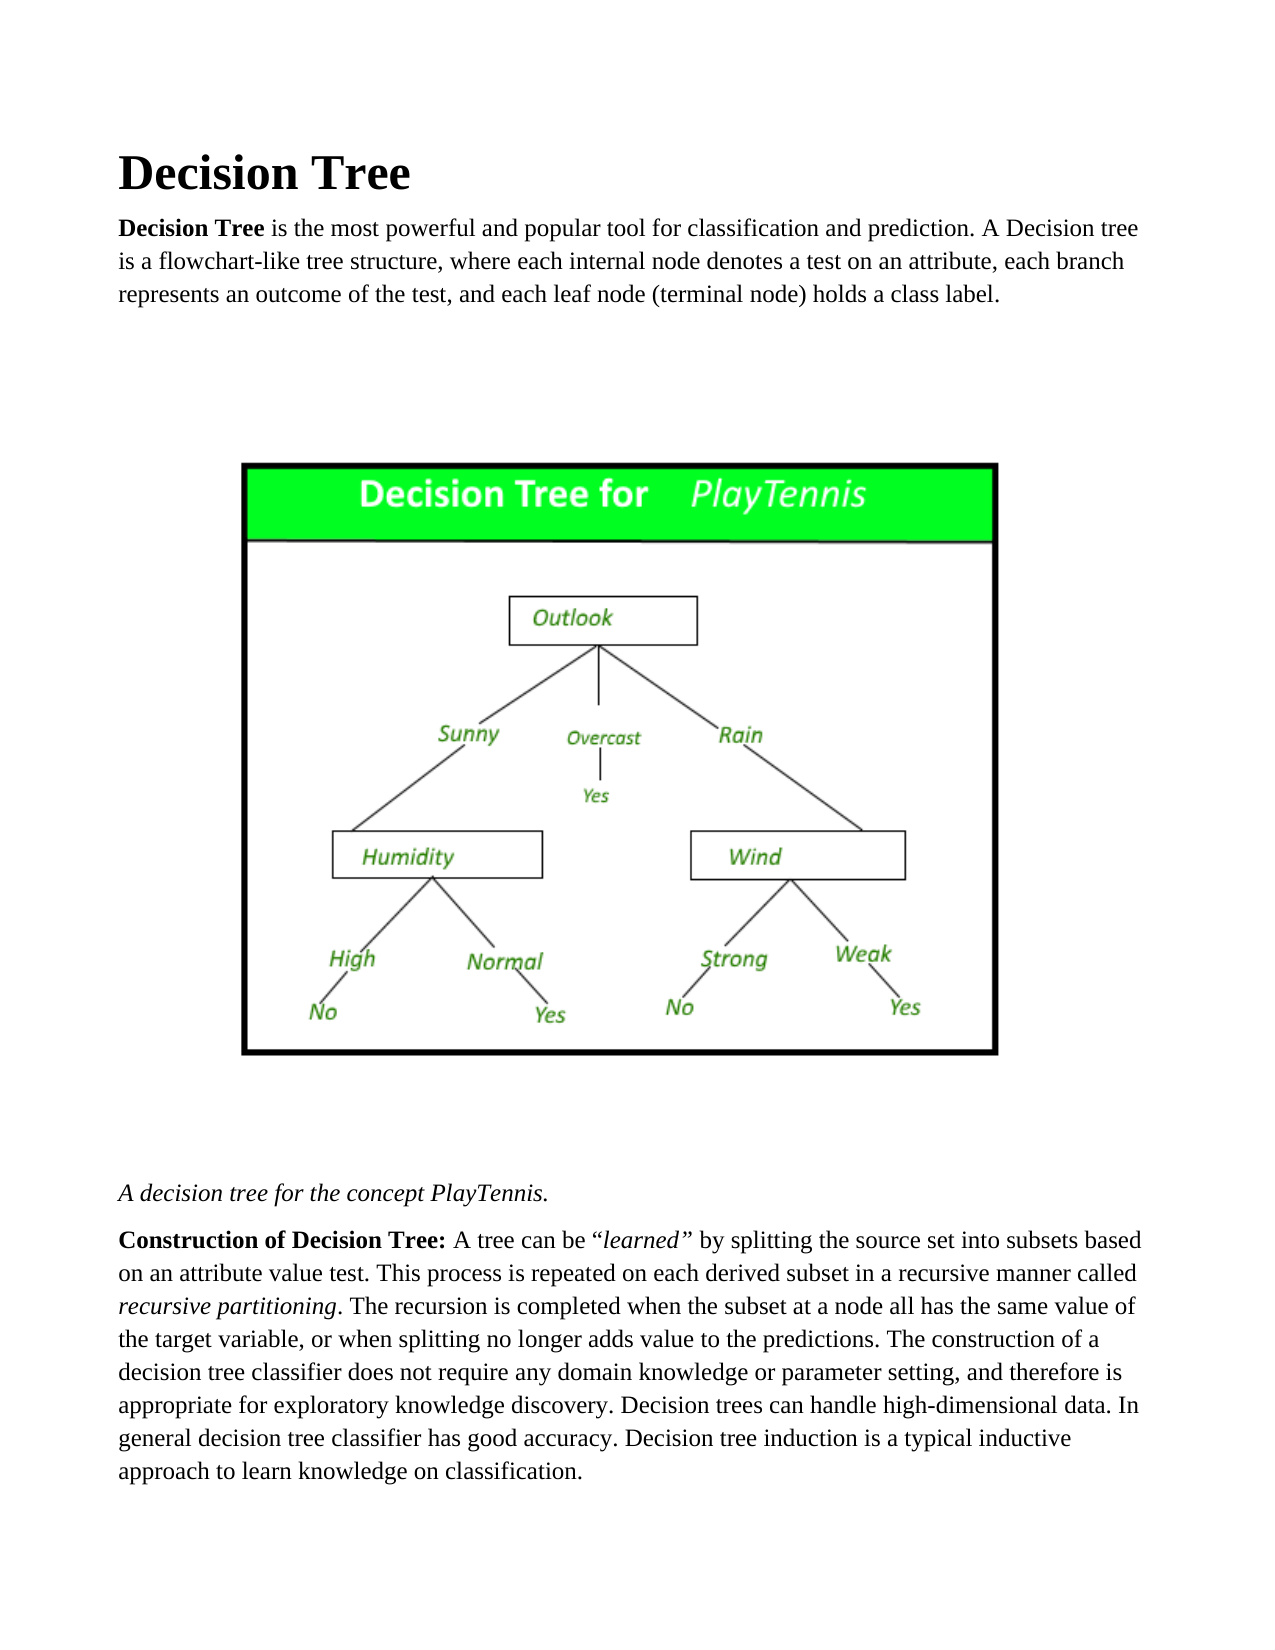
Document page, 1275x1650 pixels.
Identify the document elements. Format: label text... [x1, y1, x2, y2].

text Construction of Decision Tree: A tree can be “learned” by splitting the source set into subsets based on an attribute value test. This process is repeated on each derived subset in a recursive manner called recursive partitioning. The recursion is completed when the subset at a node all has the same value of the target variable, or when splitting no longer adds value to the predictions. The construction of a decision tree classifier does not require any domain knowledge or parameter setting, and therefore is appropriate for exploratory knowledge discovery. Decision trees can handle high-dimensional data. In general decision tree classifier has good accuracy. Decision tree induction is a typical inductive approach to learn knowledge on classification. [118, 1225, 1157, 1518]
text A decision tree for the concept PlayTennis. [118, 1178, 1157, 1206]
text Decision Tree is the most powerful and popular tool for classification and prediction. A Decision tree is a flowchart-like tree structure, where each internal node denotes a test on an attribute, each branch represents an outcome of the test, and each leaf node (terminal node) holds a class label. [118, 213, 1157, 308]
picture [118, 374, 1166, 1159]
subtitle Decision Tree [118, 143, 1157, 201]
